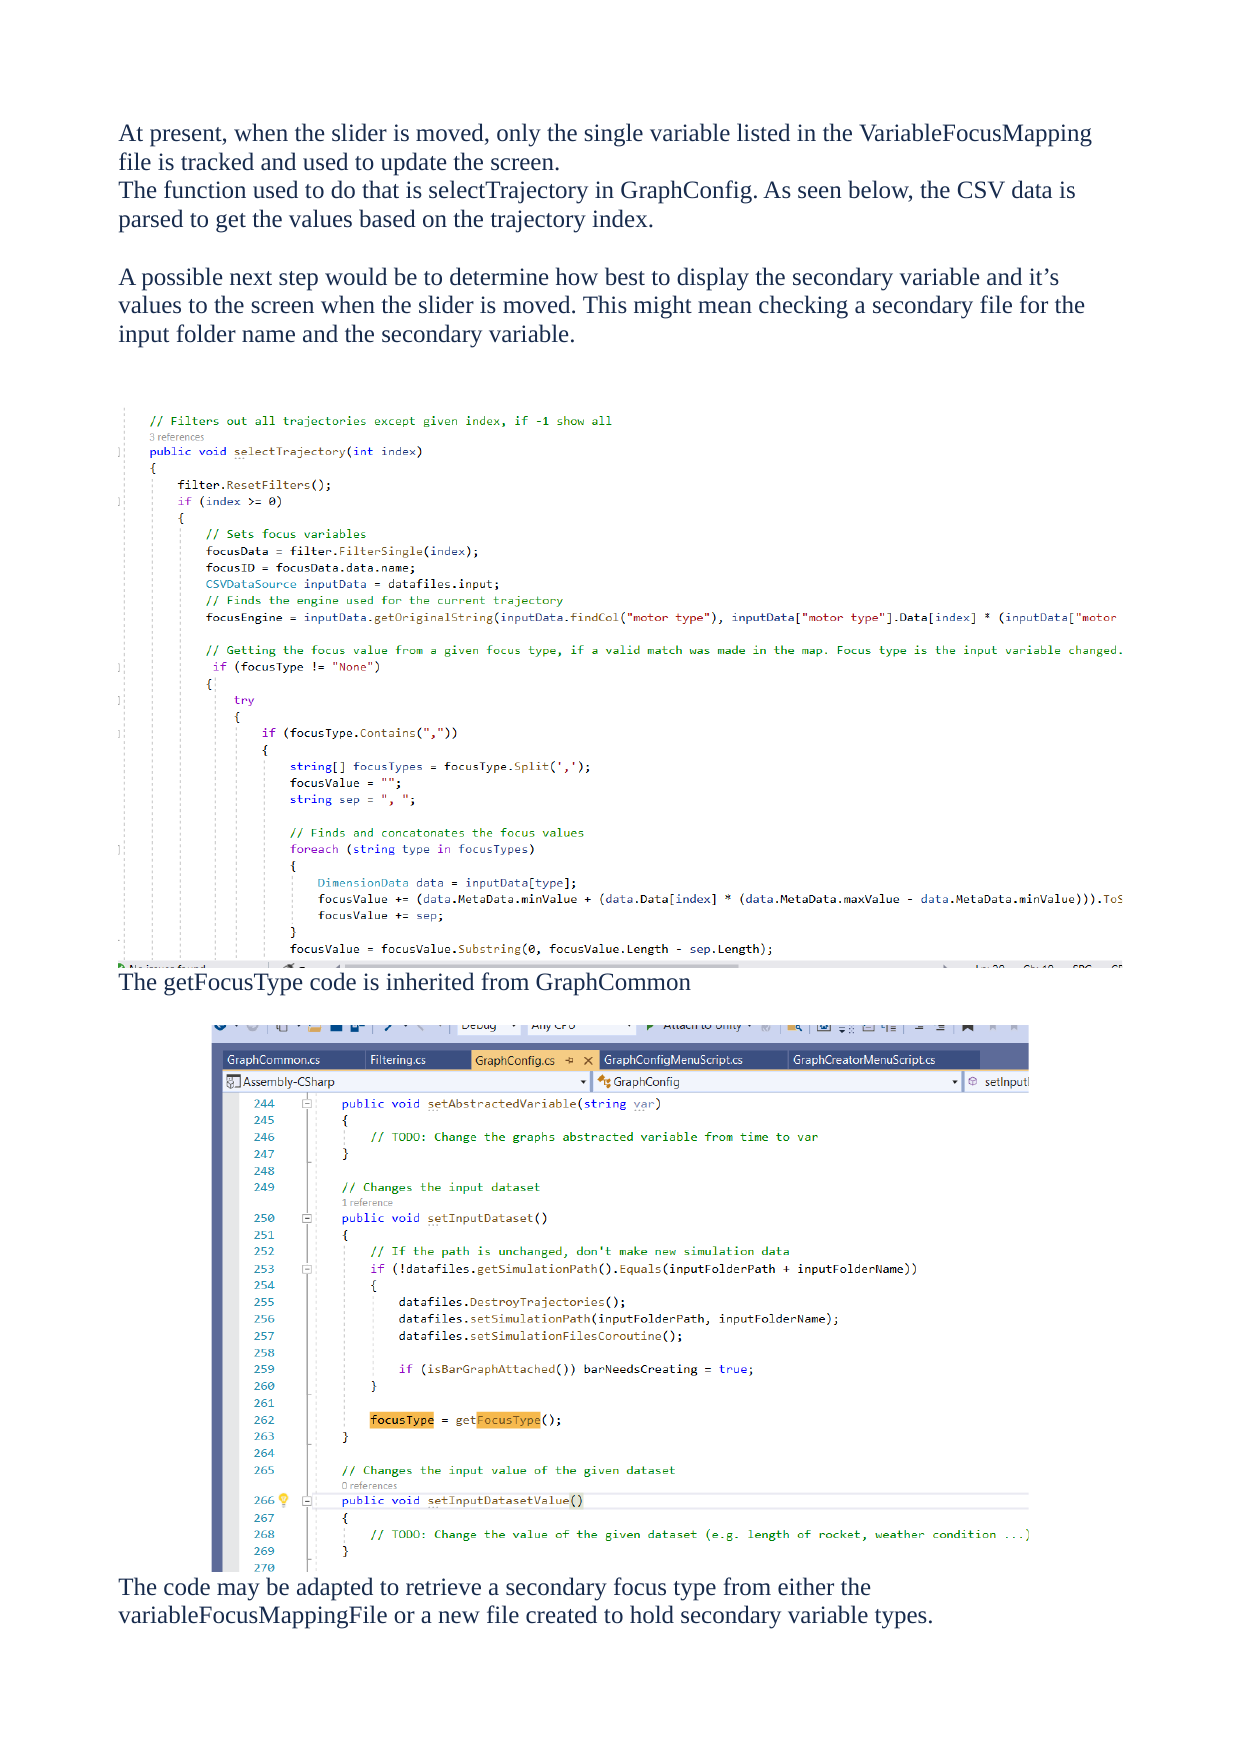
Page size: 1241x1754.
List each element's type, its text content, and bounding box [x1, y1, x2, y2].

text The function used to do that is selectTrajectory in GraphConfig. As seen below, the CSV data is parsed to get the values based on the trajectory index. [118, 176, 1122, 233]
text The getFocusType code is inherited from GraphCommon [118, 968, 1122, 996]
picture [211, 1025, 1029, 1572]
picture [118, 405, 1123, 968]
text The code may be adapted to retrieve a secondary focus type from either the variableFocusMappingFile or a new file created to hold secondary variable types. [118, 1025, 1122, 1629]
text At present, when the slider is moved, only the single variable listed in the VariableFocusMapping file is tracked and used to update the screen. [118, 118, 1122, 176]
text A possible next step would be to determine how best to display the secondary variable and it’s values to the screen when the slider is moved. This might mean checking a secondary file for the input folder name and the secondary variable. [118, 262, 1122, 348]
